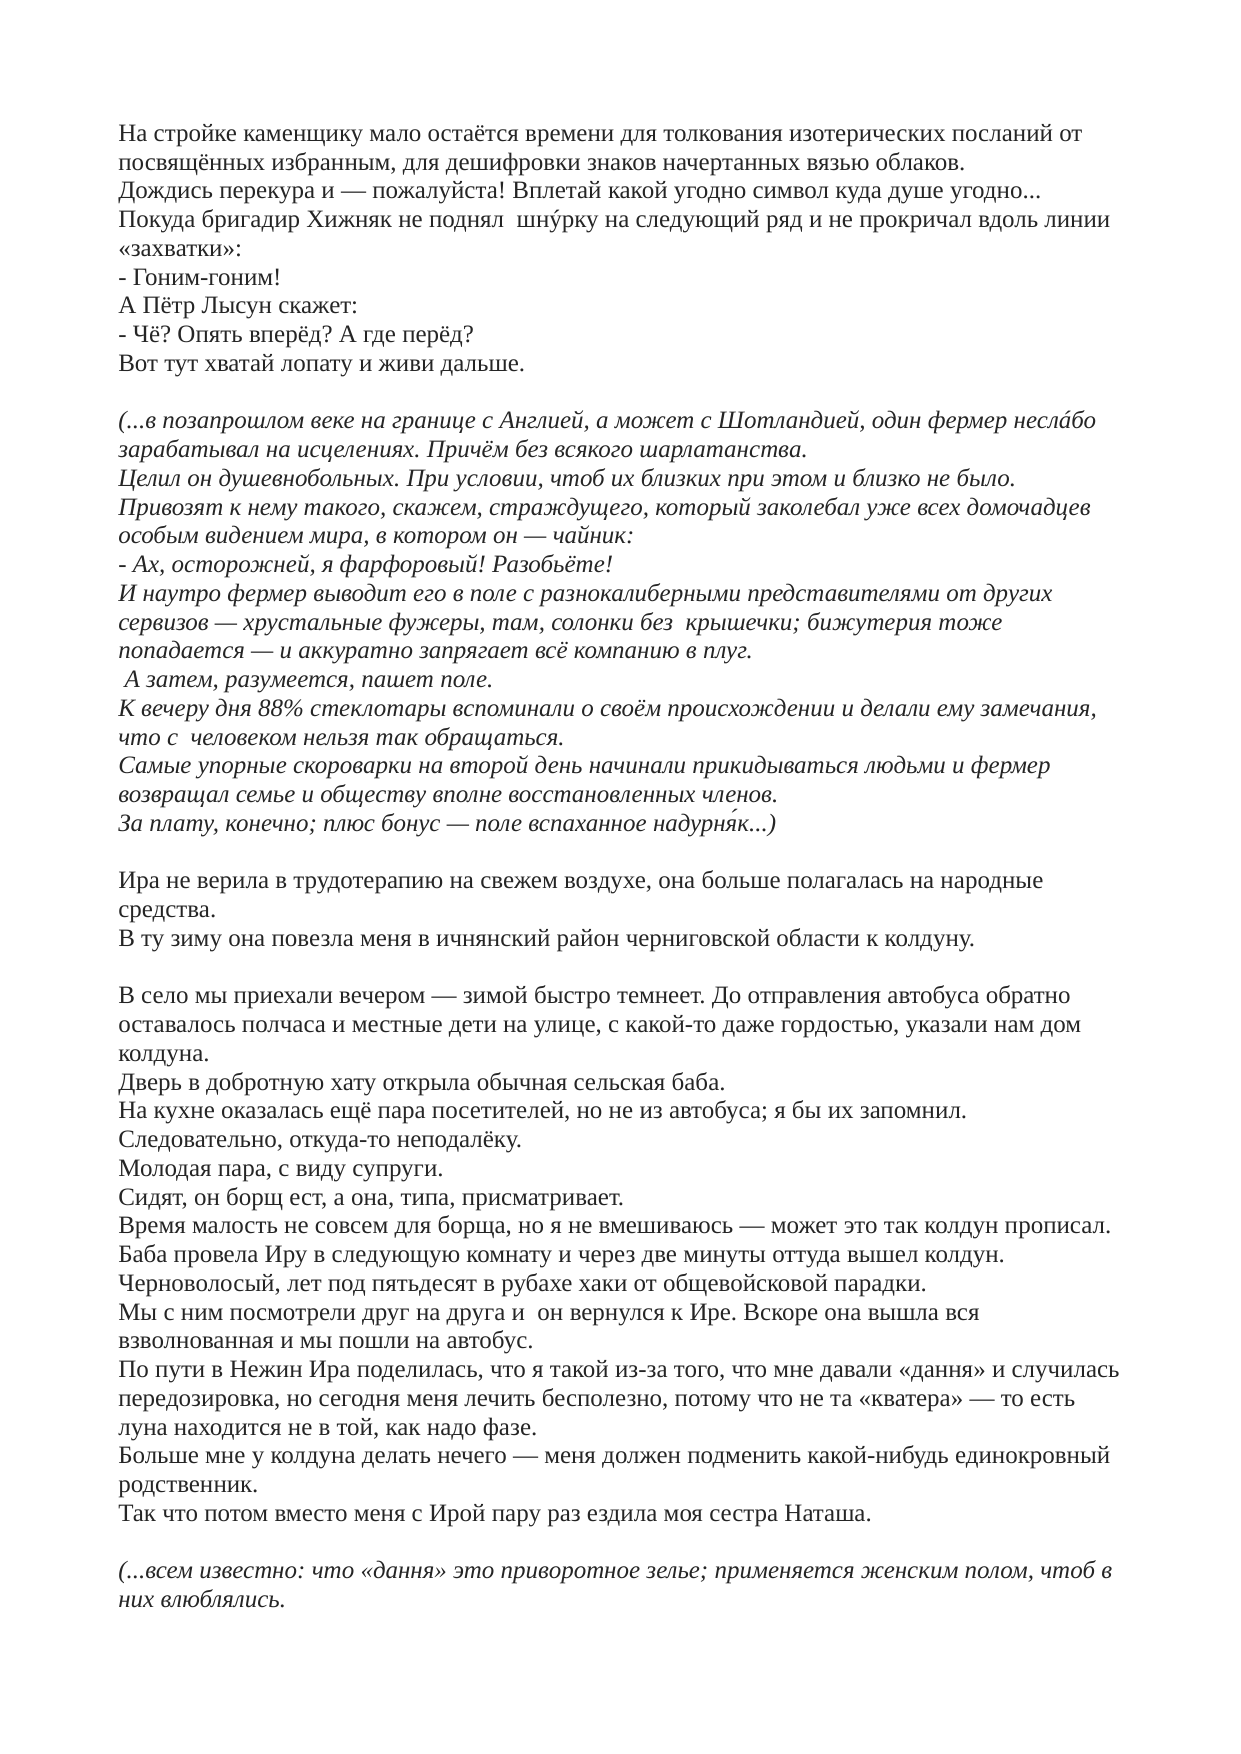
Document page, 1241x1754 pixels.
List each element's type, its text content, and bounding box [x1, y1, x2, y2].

text (...в позапрошлом веке на границе с Англией, а может с Шотландией, один фермер неслáбо зарабатывал на исцелениях. Причём без всякого шарлатанства. [118, 406, 1122, 463]
text Дождись перекура и — пожалуйста! Вплетай какой угодно символ куда душе угодно... [118, 176, 1122, 204]
text И наутро фермер выводит его в поле с разнокалиберными представителями от других сервизов — хрустальные фужеры, там, солонки без крышечки; бижутерия тоже попадается — и аккуратно запрягает всё компанию в плуг. [118, 578, 1122, 664]
text Время малость не совсем для борща, но я не вмешиваюсь — может это так колдун прописал. [118, 1211, 1122, 1239]
text - Гоним-гоним! [118, 262, 1122, 291]
text Вот тут хватай лопату и живи дальше. [118, 348, 1122, 377]
text Привозят к нему такого, скажем, страждущего, который заколебал уже всех домочадцев особым видением мира, в котором он — чайник: [118, 492, 1122, 549]
text - Ах, осторожней, я фарфоровый! Разобьёте! [118, 549, 1122, 578]
text - Чё? Опять вперёд? А где перёд? [118, 319, 1122, 348]
text Ира не верила в трудотерапию на свежем воздухе, она больше полагалась на народные средства. [118, 866, 1122, 923]
text На кухне оказалась ещё пара посетителей, но не из автобуса; я бы их запомнил. Следовательно, откуда-то неподалёку. [118, 1096, 1122, 1153]
text Молодая пара, с виду супруги. [118, 1153, 1122, 1182]
text Так что потом вместо меня с Ирой пару раз ездила моя сестра Наташа. [118, 1498, 1122, 1527]
text А Пётр Лысун скажет: [118, 291, 1122, 319]
text Самые упорные скороварки на второй день начинали прикидываться людьми и фермер возвращал семье и обществу вполне восстановленных членов. [118, 751, 1122, 808]
text По пути в Нежин Ира поделилась, что я такой из-за того, что мне давали «дання» и случилась передозировка, но сегодня меня лечить бесполезно, потому что не та «кватера» — то есть луна находится не в той, как надо фазе. [118, 1354, 1122, 1441]
text За плату, конечно; плюс бонус — поле вспаханное надурня́к...) [118, 808, 1122, 837]
text В ту зиму она повезла меня в ичнянский район черниговской области к колдуну. [118, 923, 1122, 952]
text К вечеру дня 88% стеклотары вспоминали о своём происхождении и делали ему замечания, что с человеком нельзя так обращаться. [118, 693, 1122, 751]
text Черноволосый, лет под пятьдесят в рубахе хаки от общевойсковой парадки. [118, 1268, 1122, 1297]
text Покуда бригадир Хижняк не поднял шнýрку на следующий ряд и не прокричал вдоль линии «захватки»: [118, 204, 1122, 262]
text Сидят, он борщ ест, а она, типа, присматривает. [118, 1182, 1122, 1211]
text Больше мне у колдуна делать нечего — меня должен подменить какой-нибудь единокровный родственник. [118, 1441, 1122, 1498]
text (...всем известно: что «дання» это приворотное зелье; применяется женским полом, чтоб в них влюблялись. [118, 1556, 1122, 1613]
text Целил он душевнобольных. При условии, чтоб их близких при этом и близко не было. [118, 463, 1122, 492]
text Баба провела Иру в следующую комнату и через две минуты оттуда вышел колдун. [118, 1239, 1122, 1268]
text На стройке каменщику мало остаётся времени для толкования изотерических посланий от посвящённых избранным, для дешифровки знаков начертанных вязью облаков. [118, 118, 1122, 176]
text В село мы приехали вечером — зимой быстро темнеет. До отправления автобуса обратно оставалось полчаса и местные дети на улице, с какой-то даже гордостью, указали нам дом колдуна. [118, 981, 1122, 1067]
text А затем, разумеется, пашет поле. [118, 664, 1122, 693]
text Дверь в добротную хату открыла обычная сельская баба. [118, 1067, 1122, 1096]
text Мы с ним посмотрели друг на друга и он вернулся к Ире. Вскоре она вышла вся взволнованная и мы пошли на автобус. [118, 1297, 1122, 1354]
